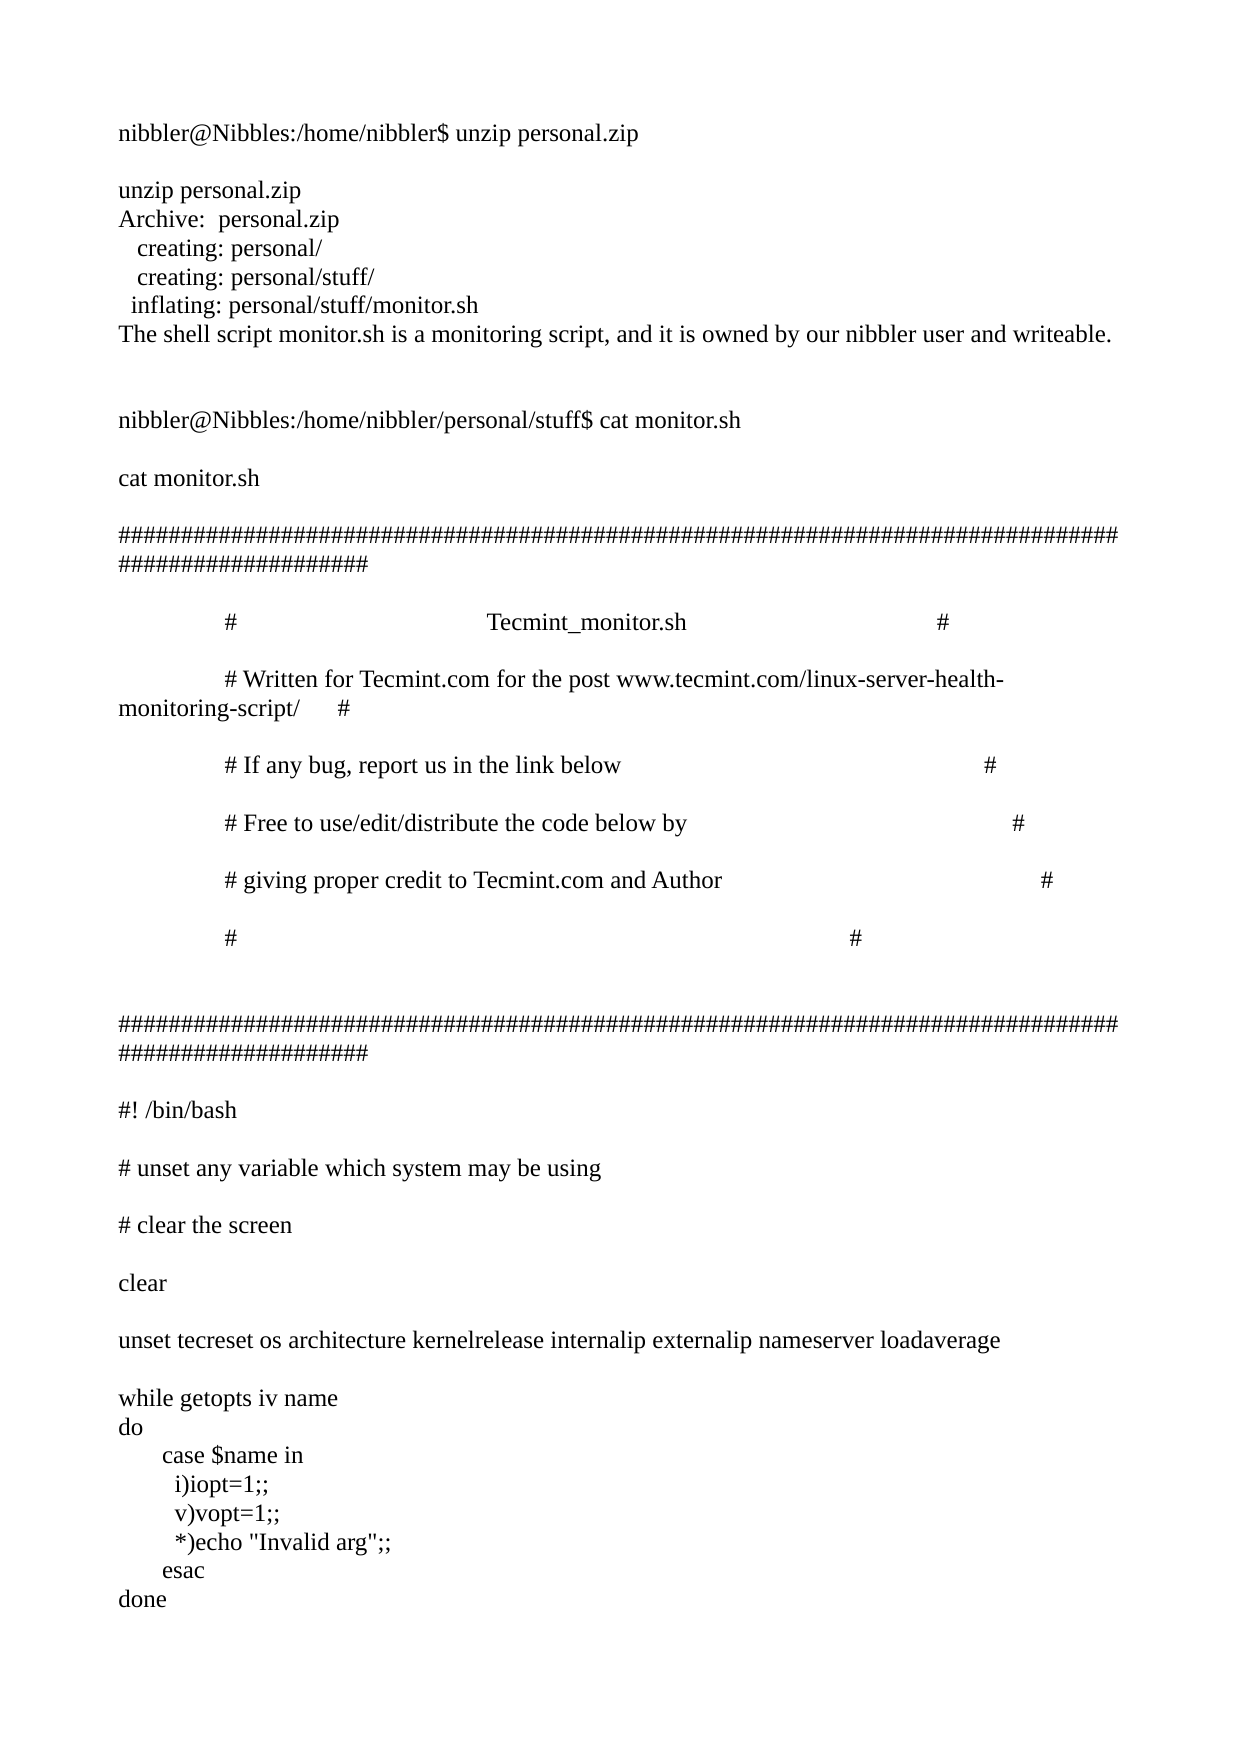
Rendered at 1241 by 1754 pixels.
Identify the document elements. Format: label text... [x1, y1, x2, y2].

text The shell script monitor.sh is a monitoring script, and it is owned by our nibbler user and writeable. [118, 319, 1122, 348]
text creating: personal/stuff/ [118, 262, 1122, 291]
text Archive: personal.zip [118, 204, 1122, 233]
text #################################################################################################### [118, 981, 1122, 1067]
text inflating: personal/stuff/monitor.sh [118, 291, 1122, 319]
text # Tecmint_monitor.sh # [118, 607, 1122, 636]
text # clear the screen [118, 1211, 1122, 1239]
text case $name in [118, 1441, 1122, 1469]
text # # [118, 923, 1122, 952]
text # giving proper credit to Tecmint.com and Author # [118, 866, 1122, 894]
text unzip personal.zip [118, 176, 1122, 204]
text while getopts iv name [118, 1383, 1122, 1412]
text i)iopt=1;; [118, 1469, 1122, 1498]
text v)vopt=1;; [118, 1498, 1122, 1527]
text # Written for Tecmint.com for the post www.tecmint.com/linux-server-health-monitoring-script/ # [118, 664, 1122, 722]
text cat monitor.sh [118, 463, 1122, 492]
text # If any bug, report us in the link below # [118, 751, 1122, 779]
text creating: personal/ [118, 233, 1122, 262]
text esac [118, 1556, 1122, 1584]
text nibbler@Nibbles:/home/nibbler$ unzip personal.zip [118, 118, 1122, 147]
text done [118, 1584, 1122, 1613]
text # Free to use/edit/distribute the code below by # [118, 808, 1122, 837]
text clear [118, 1268, 1122, 1297]
text #! /bin/bash [118, 1096, 1122, 1124]
text # unset any variable which system may be using [118, 1153, 1122, 1182]
text nibbler@Nibbles:/home/nibbler/personal/stuff$ cat monitor.sh [118, 406, 1122, 434]
text #################################################################################################### [118, 492, 1122, 578]
text *)echo "Invalid arg";; [118, 1527, 1122, 1556]
text unset tecreset os architecture kernelrelease internalip externalip nameserver loadaverage [118, 1326, 1122, 1354]
text do [118, 1412, 1122, 1441]
